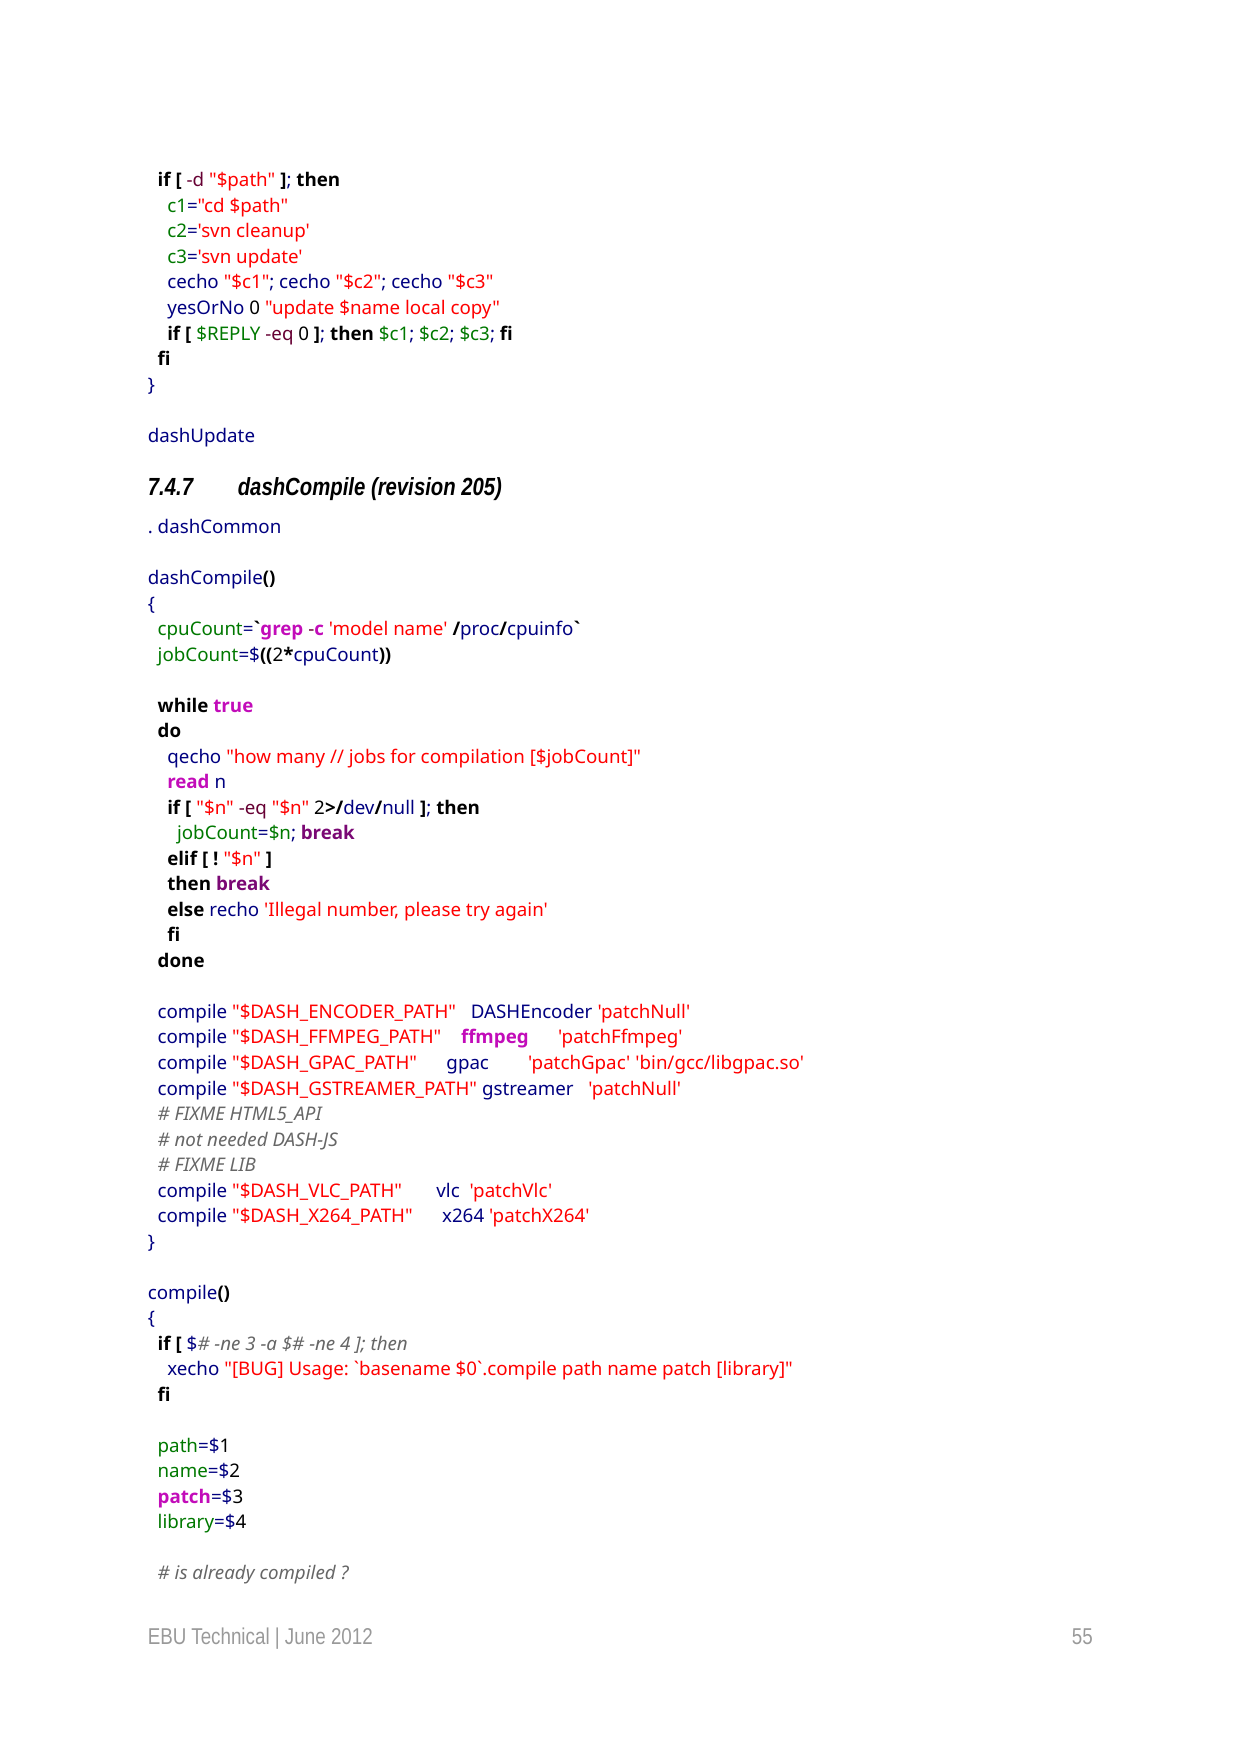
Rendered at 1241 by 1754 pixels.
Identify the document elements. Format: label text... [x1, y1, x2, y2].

text patch=$3 [148, 1483, 1093, 1509]
text compile "$DASH_VLC_PATH" vlc 'patchVlc' [148, 1177, 1093, 1202]
text compile() [148, 1279, 1093, 1304]
text compile "$DASH_GSTREAMER_PATH" gstreamer 'patchNull' [148, 1075, 1093, 1100]
text # FIXME LIB [148, 1151, 1093, 1177]
text yesOrNo 0 "update $name local copy" [148, 294, 1093, 320]
text c3='svn update' [148, 243, 1093, 269]
text c2='svn cleanup' [148, 218, 1093, 243]
text if [ $REPLY -eq 0 ]; then $c1; $c2; $c3; fi [148, 320, 1093, 345]
text if [ -d "$path" ]; then [148, 167, 1093, 192]
text read n [148, 768, 1093, 794]
text fi [148, 922, 1093, 947]
text cecho "$c1"; cecho "$c2"; cecho "$c3" [148, 269, 1093, 294]
text dashUpdate [148, 422, 1093, 447]
text while true [148, 692, 1093, 717]
text compile "$DASH_GPAC_PATH" gpac 'patchGpac' 'bin/gcc/libgpac.so' [148, 1049, 1093, 1075]
text name=$2 [148, 1458, 1093, 1483]
text do [148, 717, 1093, 743]
text fi [148, 345, 1093, 371]
text if [ "$n" -eq "$n" 2>/dev/null ]; then [148, 794, 1093, 819]
text . dashCommon [148, 513, 1093, 539]
text compile "$DASH_X264_PATH" x264 'patchX264' [148, 1202, 1093, 1228]
text { [148, 1304, 1093, 1330]
text fi [148, 1381, 1093, 1407]
text cpuCount=`grep -c 'model name' /proc/cpuinfo` [148, 615, 1093, 641]
text compile "$DASH_ENCODER_PATH" DASHEncoder 'patchNull' [148, 998, 1093, 1024]
text # is already compiled ? [148, 1560, 1093, 1585]
text library=$4 [148, 1509, 1093, 1534]
text xecho "[BUG] Usage: `basename $0`.compile path name patch [library]" [148, 1356, 1093, 1381]
text dashCompile() [148, 564, 1093, 590]
text { [148, 590, 1093, 615]
text } [148, 371, 1093, 396]
text jobCount=$((2*cpuCount)) [148, 641, 1093, 666]
text # not needed DASH-JS [148, 1126, 1093, 1151]
text then break [148, 871, 1093, 896]
text qecho "how many // jobs for compilation [$jobCount]" [148, 743, 1093, 768]
text done [148, 947, 1093, 973]
text jobCount=$n; break [148, 819, 1093, 845]
text if [ $# -ne 3 -a $# -ne 4 ]; then [148, 1330, 1093, 1356]
text # FIXME HTML5_API [148, 1100, 1093, 1126]
text path=$1 [148, 1432, 1093, 1458]
text else recho 'Illegal number, please try again' [148, 896, 1093, 922]
text compile "$DASH_FFMPEG_PATH" ffmpeg 'patchFfmpeg' [148, 1024, 1093, 1049]
text elif [ ! "$n" ] [148, 845, 1093, 871]
text } [148, 1228, 1093, 1253]
subtitle dashCompile (revision 205) [148, 472, 1093, 501]
text c1="cd $path" [148, 192, 1093, 218]
